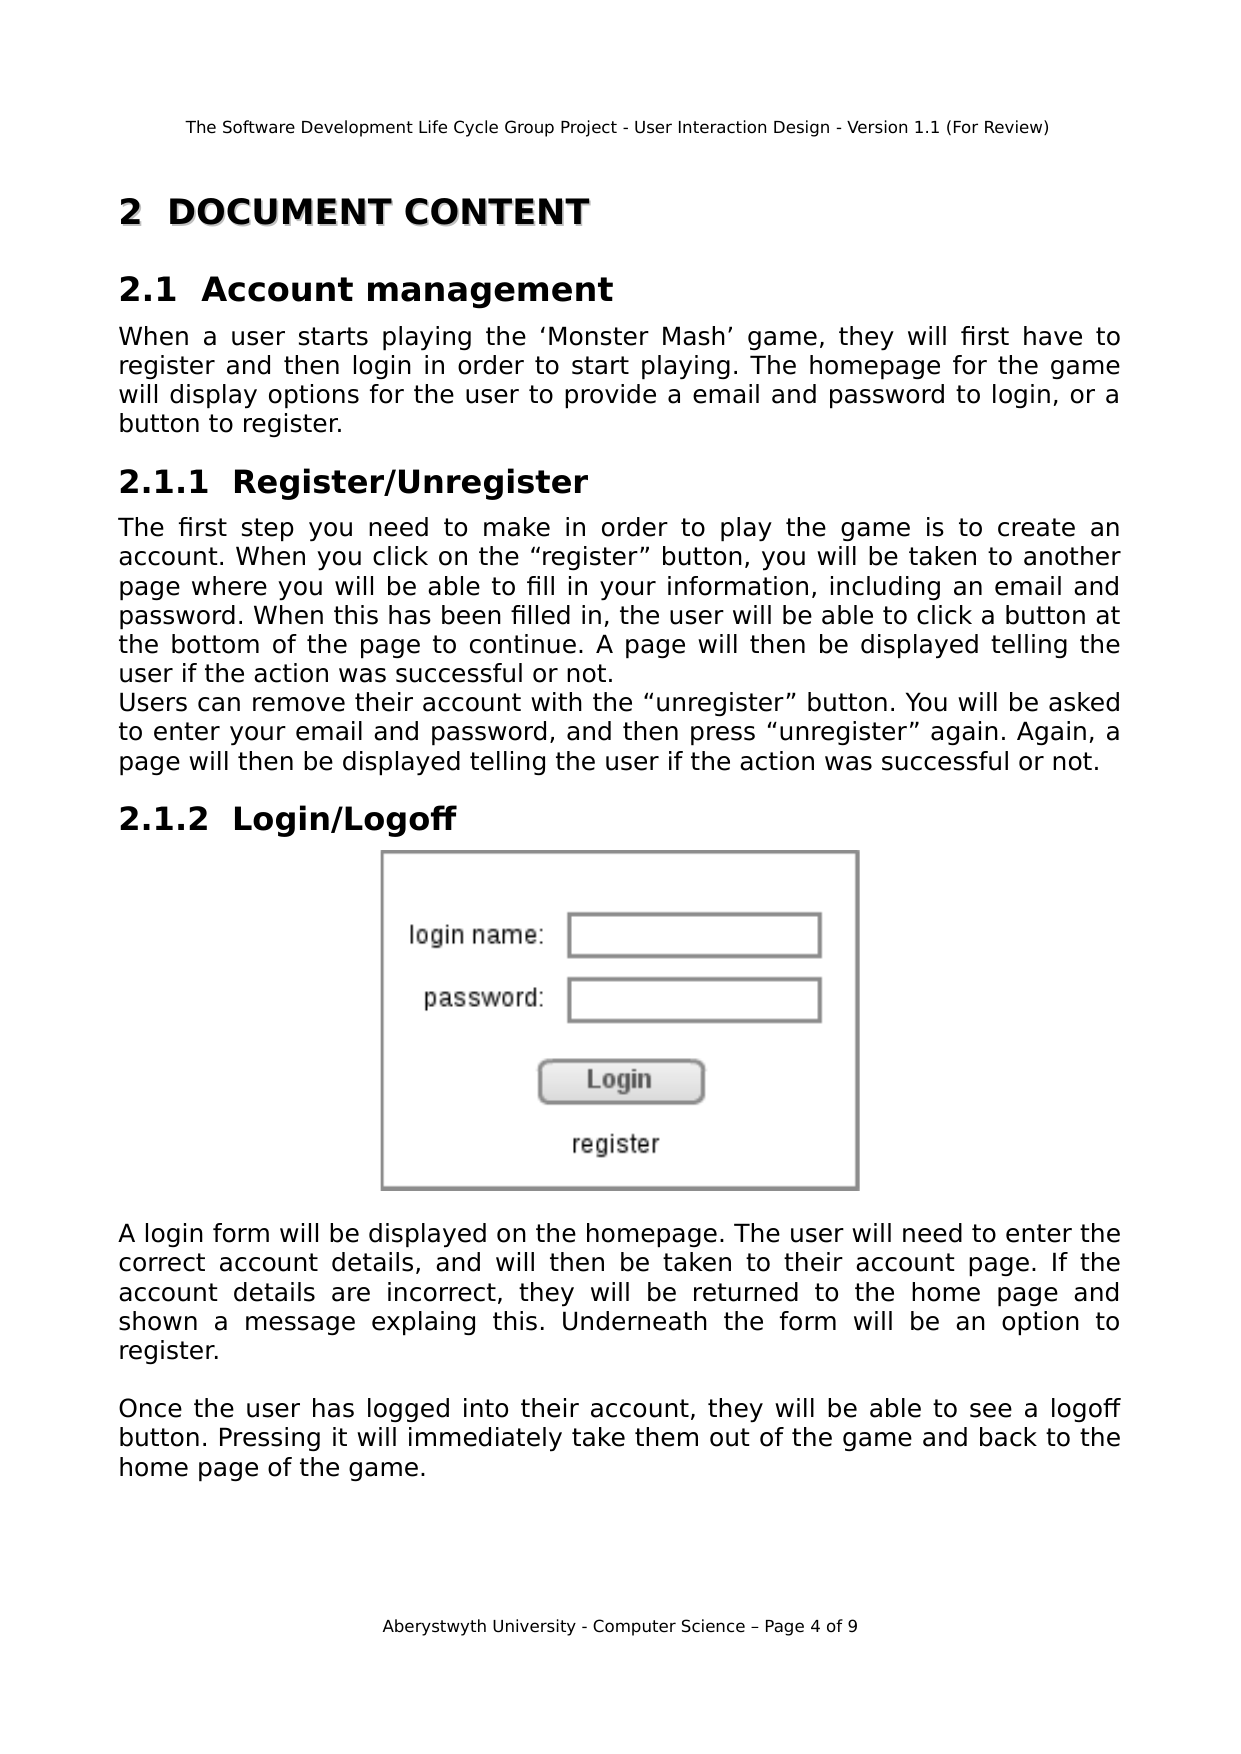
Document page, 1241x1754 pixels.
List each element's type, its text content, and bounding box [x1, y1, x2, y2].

subtitle DOCUMENT CONTENT [118, 192, 1122, 233]
text Users can remove their account with the “unregister” button. You will be asked to enter your email and password, and then press “unregister” again. Again, a page will then be displayed telling the user if the action was successful or not. [118, 688, 1122, 776]
text When a user starts playing the ‘Monster Mash’ game, they will first have to register and then login in order to start playing. The homepage for the game will display options for the user to provide a email and password to login, or a button to register. [118, 322, 1122, 438]
subtitle Register/Unregister [118, 463, 1122, 501]
picture [380, 850, 860, 1191]
text The first step you need to make in order to play the game is to create an account. When you click on the “register” button, you will be taken to another page where you will be able to fill in your information, including an email and password. When this has been filled in, the user will be able to click a button at the bottom of the page to continue. A page will then be displayed telling the user if the action was successful or not. [118, 513, 1122, 688]
text Once the user has logged into their account, they will be able to see a logoff button. Pressing it will immediately take them out of the game and back to the home page of the game. [118, 1394, 1122, 1482]
text A login form will be displayed on the homepage. The user will need to enter the correct account details, and will then be taken to their account page. If the account details are incorrect, they will be returned to the home page and shown a message explaing this. Underneath the form will be an option to register. [118, 1219, 1122, 1365]
subtitle Account management [118, 270, 1122, 309]
subtitle Login/Logoff [118, 801, 1122, 838]
